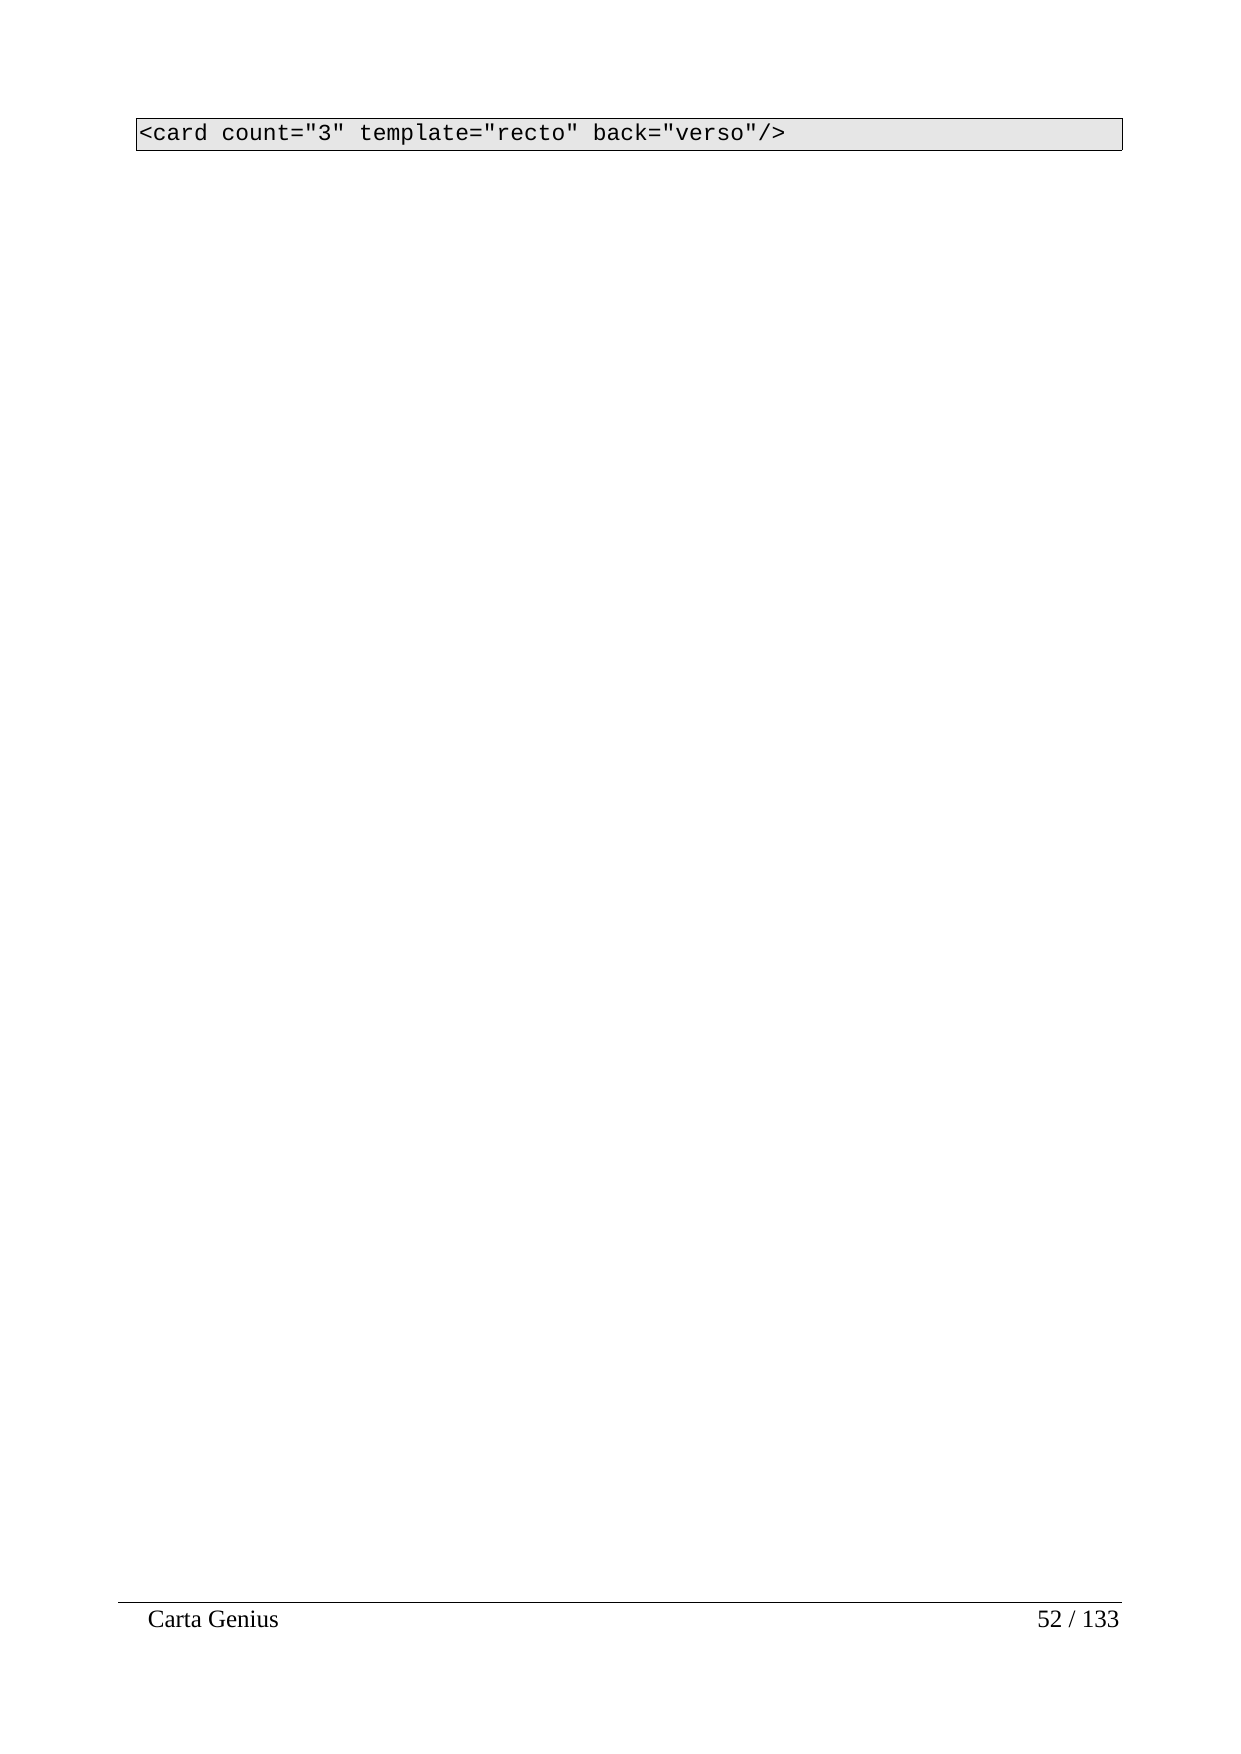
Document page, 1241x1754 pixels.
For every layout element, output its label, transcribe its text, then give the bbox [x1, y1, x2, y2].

text <card count="3" template="recto" back="verso"/> [137, 119, 1122, 150]
